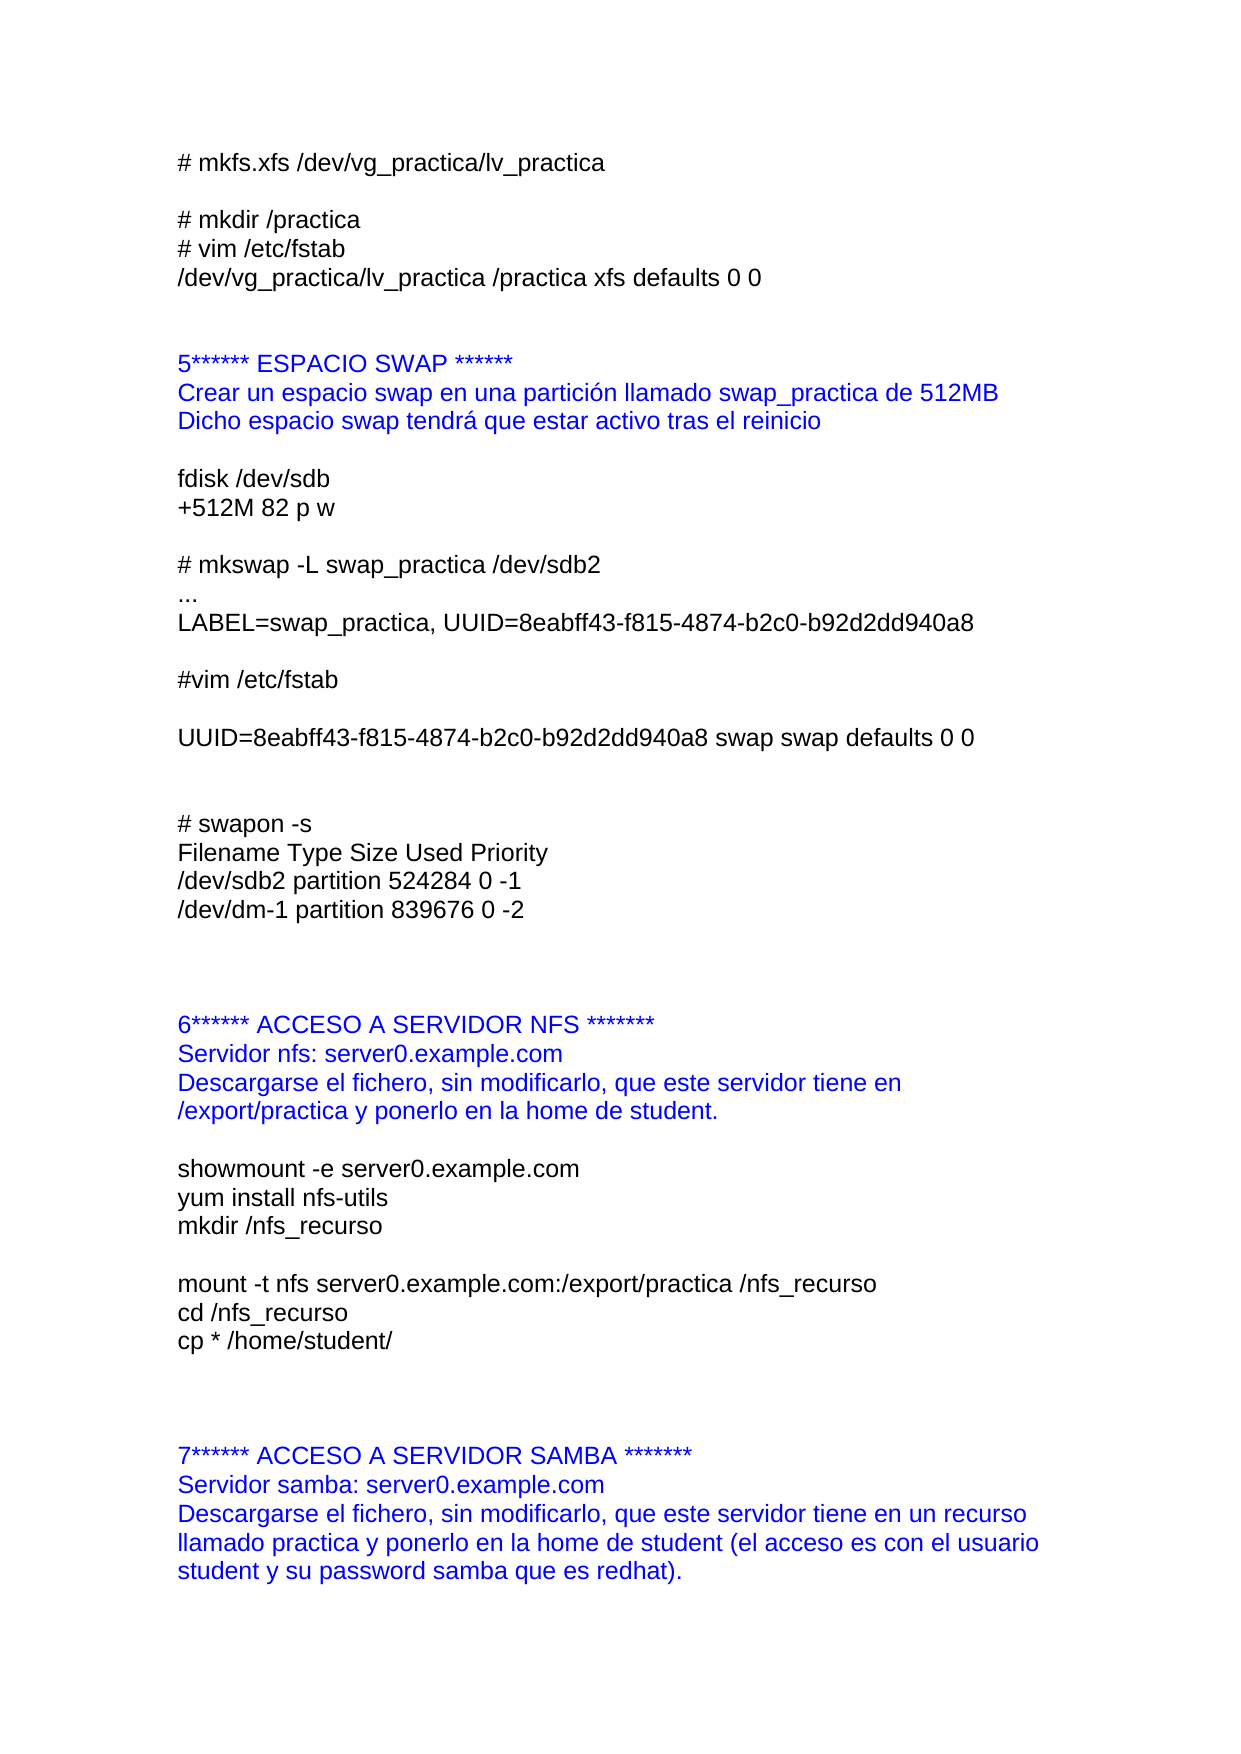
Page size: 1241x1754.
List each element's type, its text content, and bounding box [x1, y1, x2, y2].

text showmount -e server0.example.com yum install nfs-utils mkdir /nfs_recurso mount -t nfs server0.example.com:/export/practica /nfs_recurso cd /nfs_recurso cp * /home/student/ 7****** ACCESO A SERVIDOR SAMBA ******* Servidor samba: server0.example.com Descargarse el fichero, sin modificarlo, que este servidor tiene en un recurso llamado practica y ponerlo en la home de student (el acceso es con el usuario student y su password samba que es redhat). [177, 1125, 1063, 1585]
text # mkfs.xfs /dev/vg_practica/lv_practica # mkdir /practica # vim /etc/fstab /dev/vg_practica/lv_practica /practica xfs defaults 0 0 5****** ESPACIO SWAP ****** Crear un espacio swap en una partición llamado swap_practica de 512MB Dicho espacio swap tendrá que estar activo tras el reinicio fdisk /dev/sdb +512M 82 p w # mkswap -L swap_practica /dev/sdb2 ... LABEL=swap_practica, UUID=8eabff43-f815-4874-b2c0-b92d2dd940a8 #vim /etc/fstab UUID=8eabff43-f815-4874-b2c0-b92d2dd940a8 swap swap defaults 0 0 # swapon -s Filename Type Size Used Priority /dev/sdb2 partition 524284 0 -1 /dev/dm-1 partition 839676 0 -2 6****** ACCESO A SERVIDOR NFS ******* Servidor nfs: server0.example.com Descargarse el fichero, sin modificarlo, que este servidor tiene en /export/practica y ponerlo en la home de student. [177, 148, 1063, 1125]
